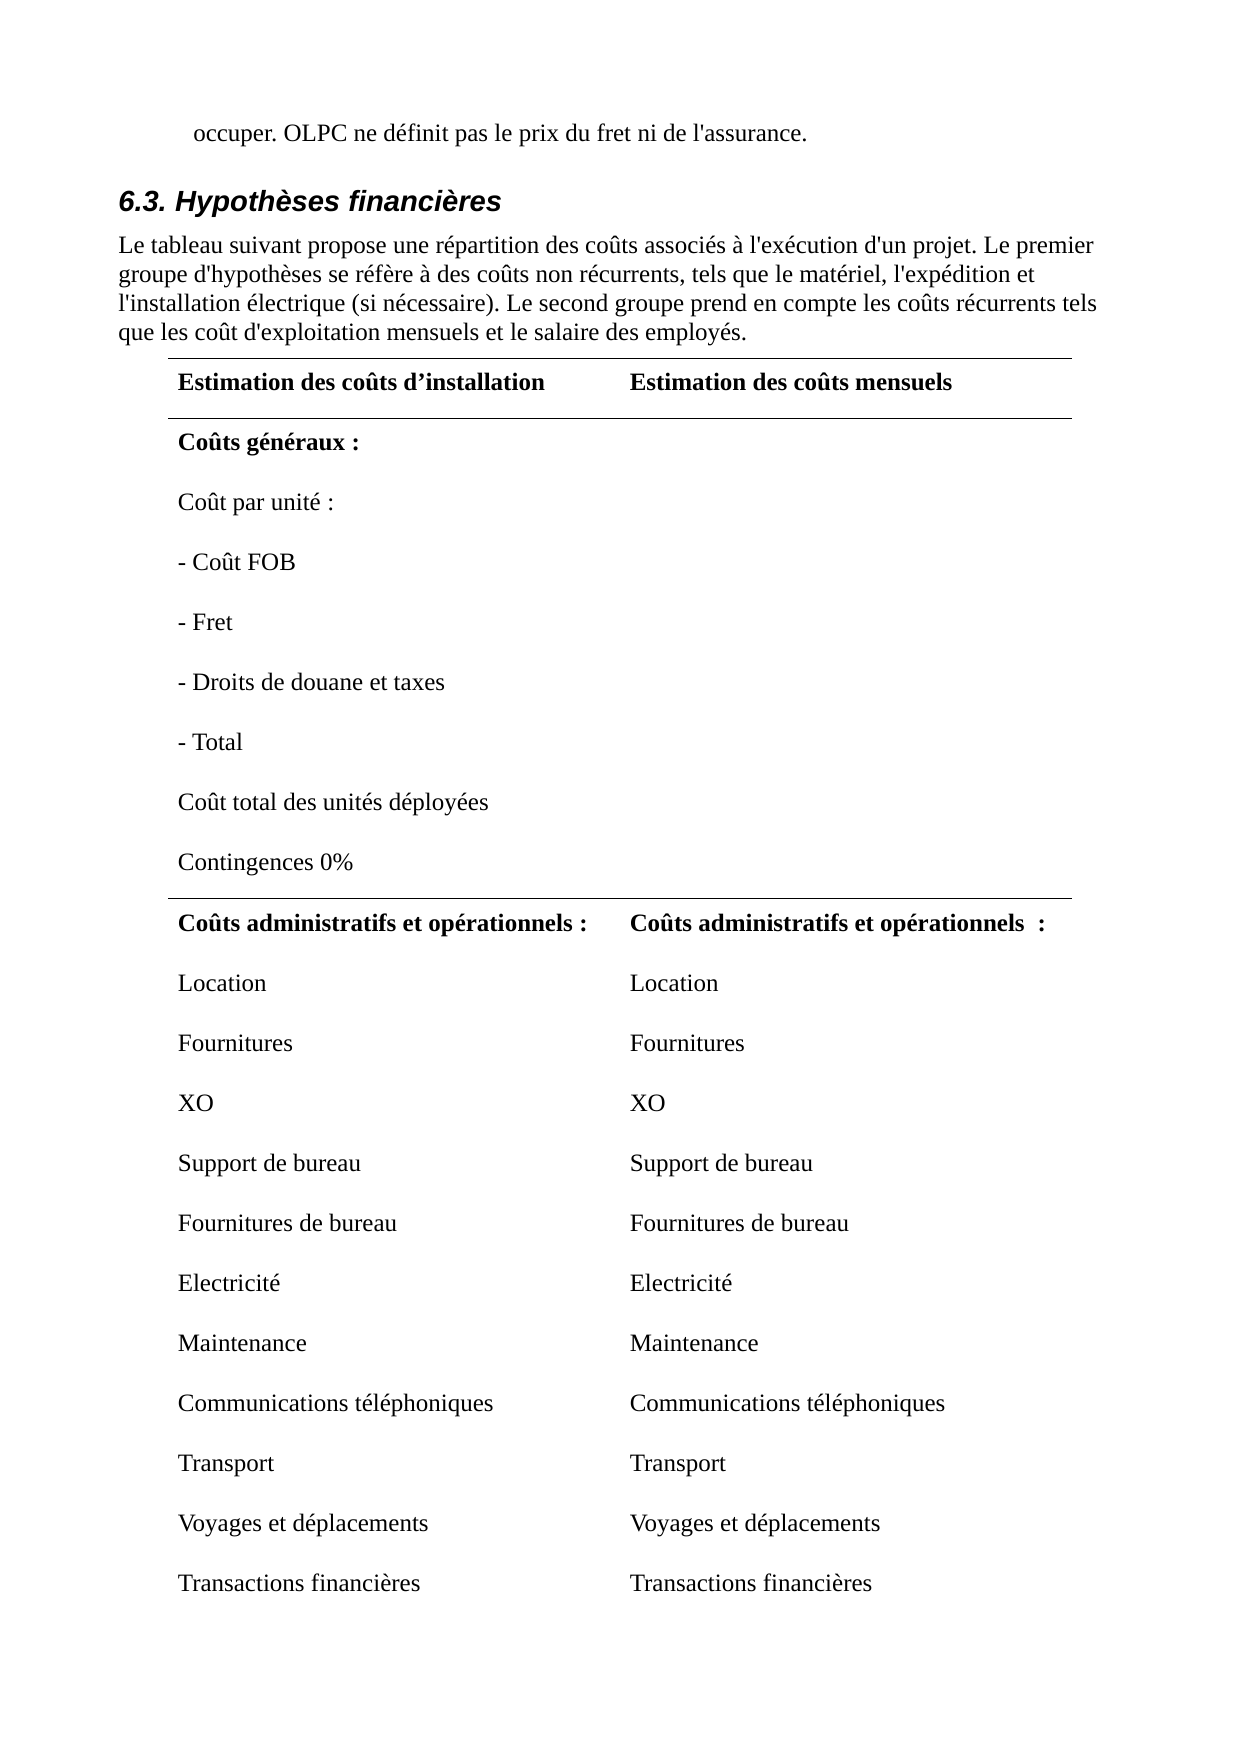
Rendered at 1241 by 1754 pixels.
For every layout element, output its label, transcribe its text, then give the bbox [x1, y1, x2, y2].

table_cell Transactions financières [168, 1558, 620, 1618]
table_cell Transactions financières [620, 1558, 1072, 1618]
table_cell [620, 778, 1072, 838]
table_cell Electricité [620, 1258, 1072, 1318]
table_cell Support de bureau [620, 1138, 1072, 1198]
table_cell Fournitures de bureau [620, 1198, 1072, 1258]
table_cell - Coût FOB [168, 538, 620, 598]
table_cell Coût par unité : [168, 478, 620, 538]
list occuper. OLPC ne définit pas le prix du fret ni de l'assurance. [156, 118, 1122, 147]
table_cell Contingences 0% [168, 838, 620, 898]
table_cell Communications téléphoniques [168, 1378, 620, 1438]
table_cell [620, 838, 1072, 898]
table_cell XO [168, 1078, 620, 1138]
table_cell [620, 658, 1072, 718]
table_cell Coûts généraux : [168, 419, 620, 478]
table_header Estimation des coûts mensuels [620, 359, 1072, 418]
table_cell Fournitures [620, 1018, 1072, 1078]
table_cell Fournitures [168, 1018, 620, 1078]
table_cell Fournitures de bureau [168, 1198, 620, 1258]
table_cell Transport [620, 1438, 1072, 1498]
table_cell Location [168, 958, 620, 1018]
table_cell [620, 538, 1072, 598]
table_cell - Droits de douane et taxes [168, 658, 620, 718]
table_cell Coûts administratifs et opérationnels : [168, 899, 620, 958]
table_cell Maintenance [620, 1318, 1072, 1378]
table_cell Location [620, 958, 1072, 1018]
table_cell Maintenance [168, 1318, 620, 1378]
table_header Estimation des coûts d’installation [168, 359, 620, 418]
table_cell Transport [168, 1438, 620, 1498]
table_cell XO [620, 1078, 1072, 1138]
text Le tableau suivant propose une répartition des coûts associés à l'exécution d'un projet. Le premier groupe d'hypothèses se réfère à des coûts non récurrents, tels que le matériel, l'expédition et l'installation électrique (si nécessaire). Le second groupe prend en compte les coûts récurrents tels que les coût d'exploitation mensuels et le salaire des employés. [118, 230, 1122, 345]
table_cell Voyages et déplacements [620, 1498, 1072, 1558]
table_cell Communications téléphoniques [620, 1378, 1072, 1438]
table_cell - Total [168, 718, 620, 778]
table_cell [620, 718, 1072, 778]
table_cell [620, 598, 1072, 658]
table_cell [620, 419, 1072, 478]
table_cell Coût total des unités déployées [168, 778, 620, 838]
table_cell Voyages et déplacements [168, 1498, 620, 1558]
table_cell - Fret [168, 598, 620, 658]
subtitle Hypothèses financières [118, 184, 1122, 218]
table_cell Support de bureau [168, 1138, 620, 1198]
table_cell [620, 478, 1072, 538]
table_cell Coûts administratifs et opérationnels : [620, 899, 1072, 958]
table_cell Electricité [168, 1258, 620, 1318]
